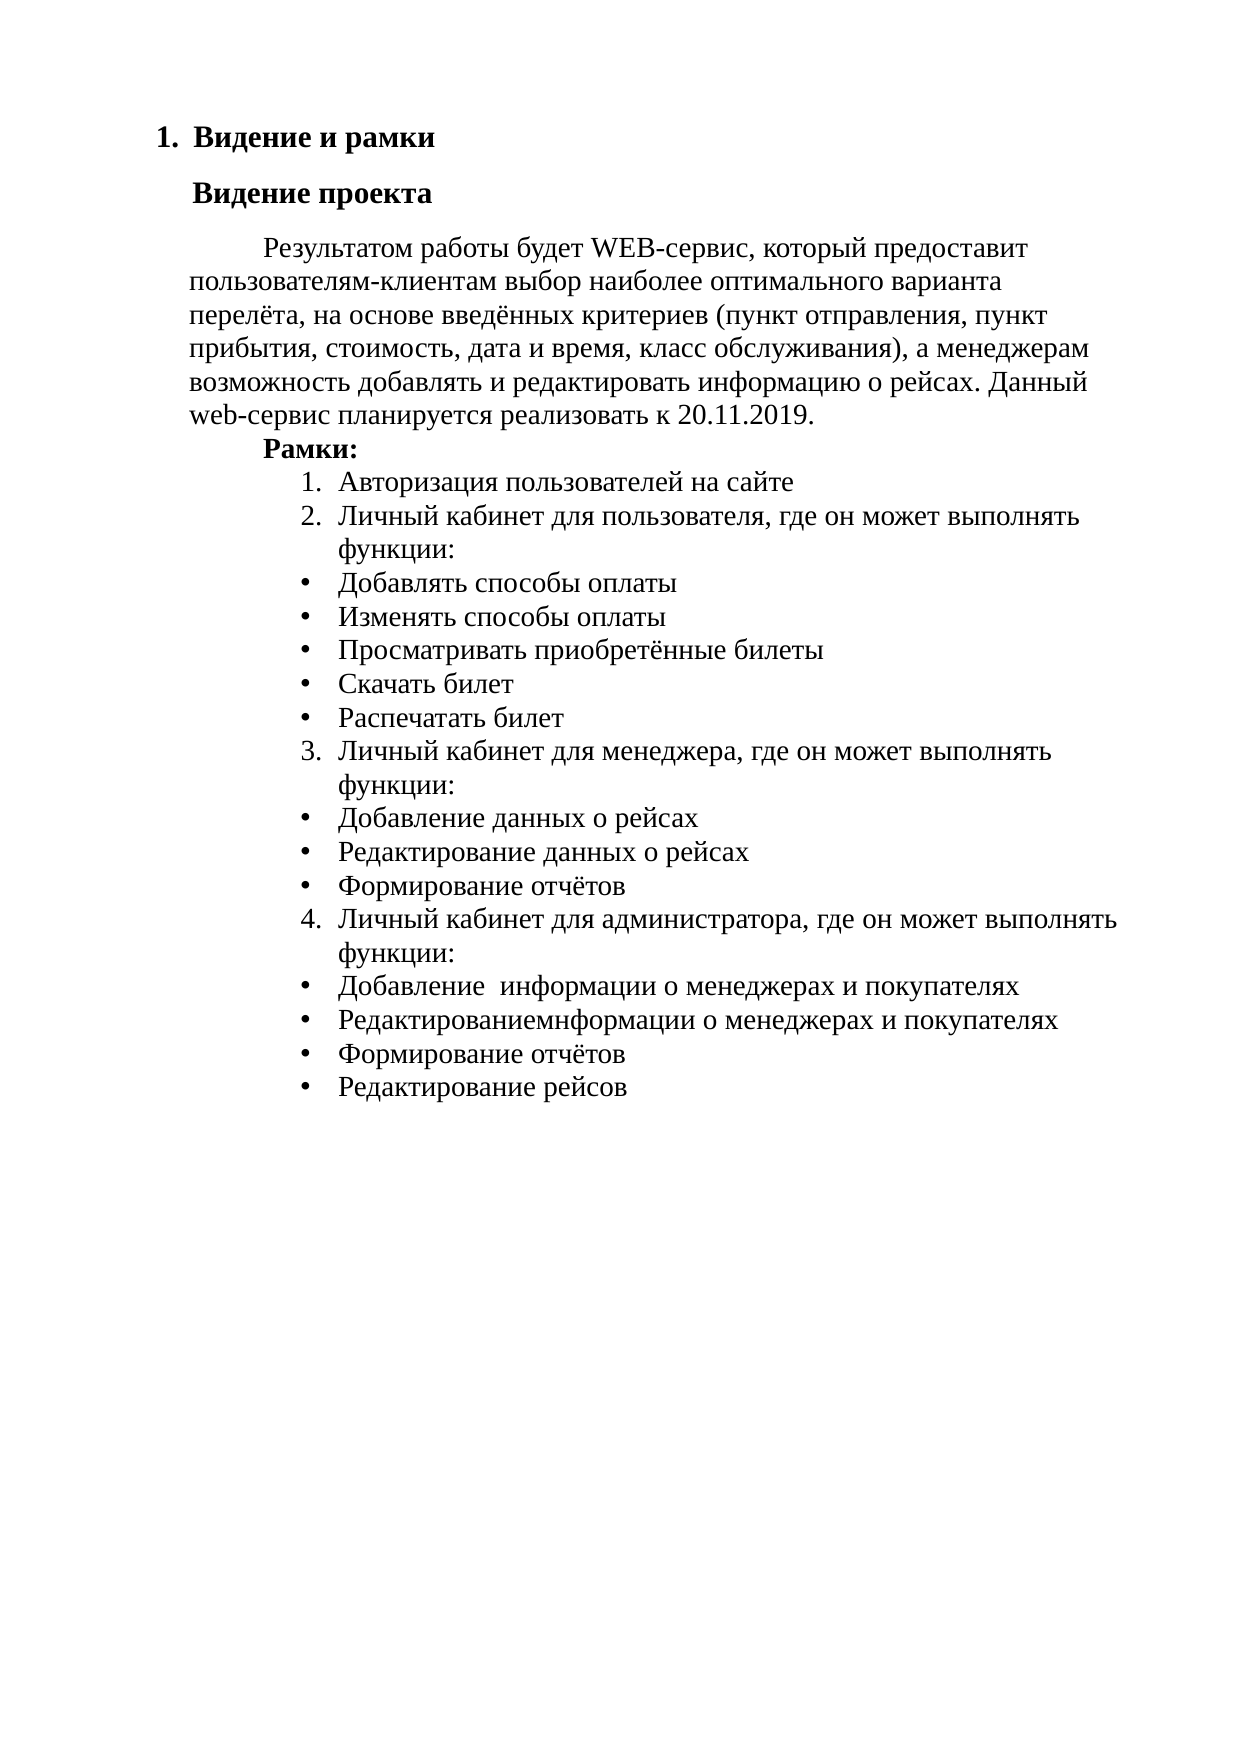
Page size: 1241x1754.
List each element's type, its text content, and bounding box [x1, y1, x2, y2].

list Личный кабинет для администратора, где он может выполнять функции: [300, 901, 1122, 968]
text Рамки: [112, 431, 1122, 464]
list Формирование отчётов [300, 868, 1122, 901]
list Распечатать билет [300, 700, 1122, 733]
list Добавлять способы оплаты [300, 565, 1122, 599]
text Результатом работы будет WEB-сервис, который предоставит пользователям-клиентам выбор наиболее оптимального варианта перелёта, на основе введённых критериев (пункт отправления, пункт прибытия, стоимость, дата и время, класс обслуживания), а менеджерам возможность добавлять и редактировать информацию о рейсах. Данный web-сервис планируется реализовать к 20.11.2019. [112, 230, 1122, 431]
list Авторизация пользователей на сайте [300, 464, 1122, 498]
text Видение проекта [118, 174, 1122, 210]
list Скачать билет [300, 666, 1122, 700]
list Редактированиемнформации о менеджерах и покупателях [300, 1002, 1122, 1036]
list Личный кабинет для менеджера, где он может выполнять функции: [300, 733, 1122, 801]
list Формирование отчётов [300, 1036, 1122, 1069]
list Изменять способы оплаты [300, 599, 1122, 632]
list Просматривать приобретённые билеты [300, 632, 1122, 666]
list Добавление данных о рейсах [300, 801, 1122, 834]
list Видение и рамки [156, 118, 1122, 154]
list Добавление информации о менеджерах и покупателях [300, 968, 1122, 1002]
list Редактирование рейсов [300, 1069, 1122, 1103]
list Редактирование данных о рейсах [300, 834, 1122, 868]
list Личный кабинет для пользователя, где он может выполнять функции: [300, 498, 1122, 565]
